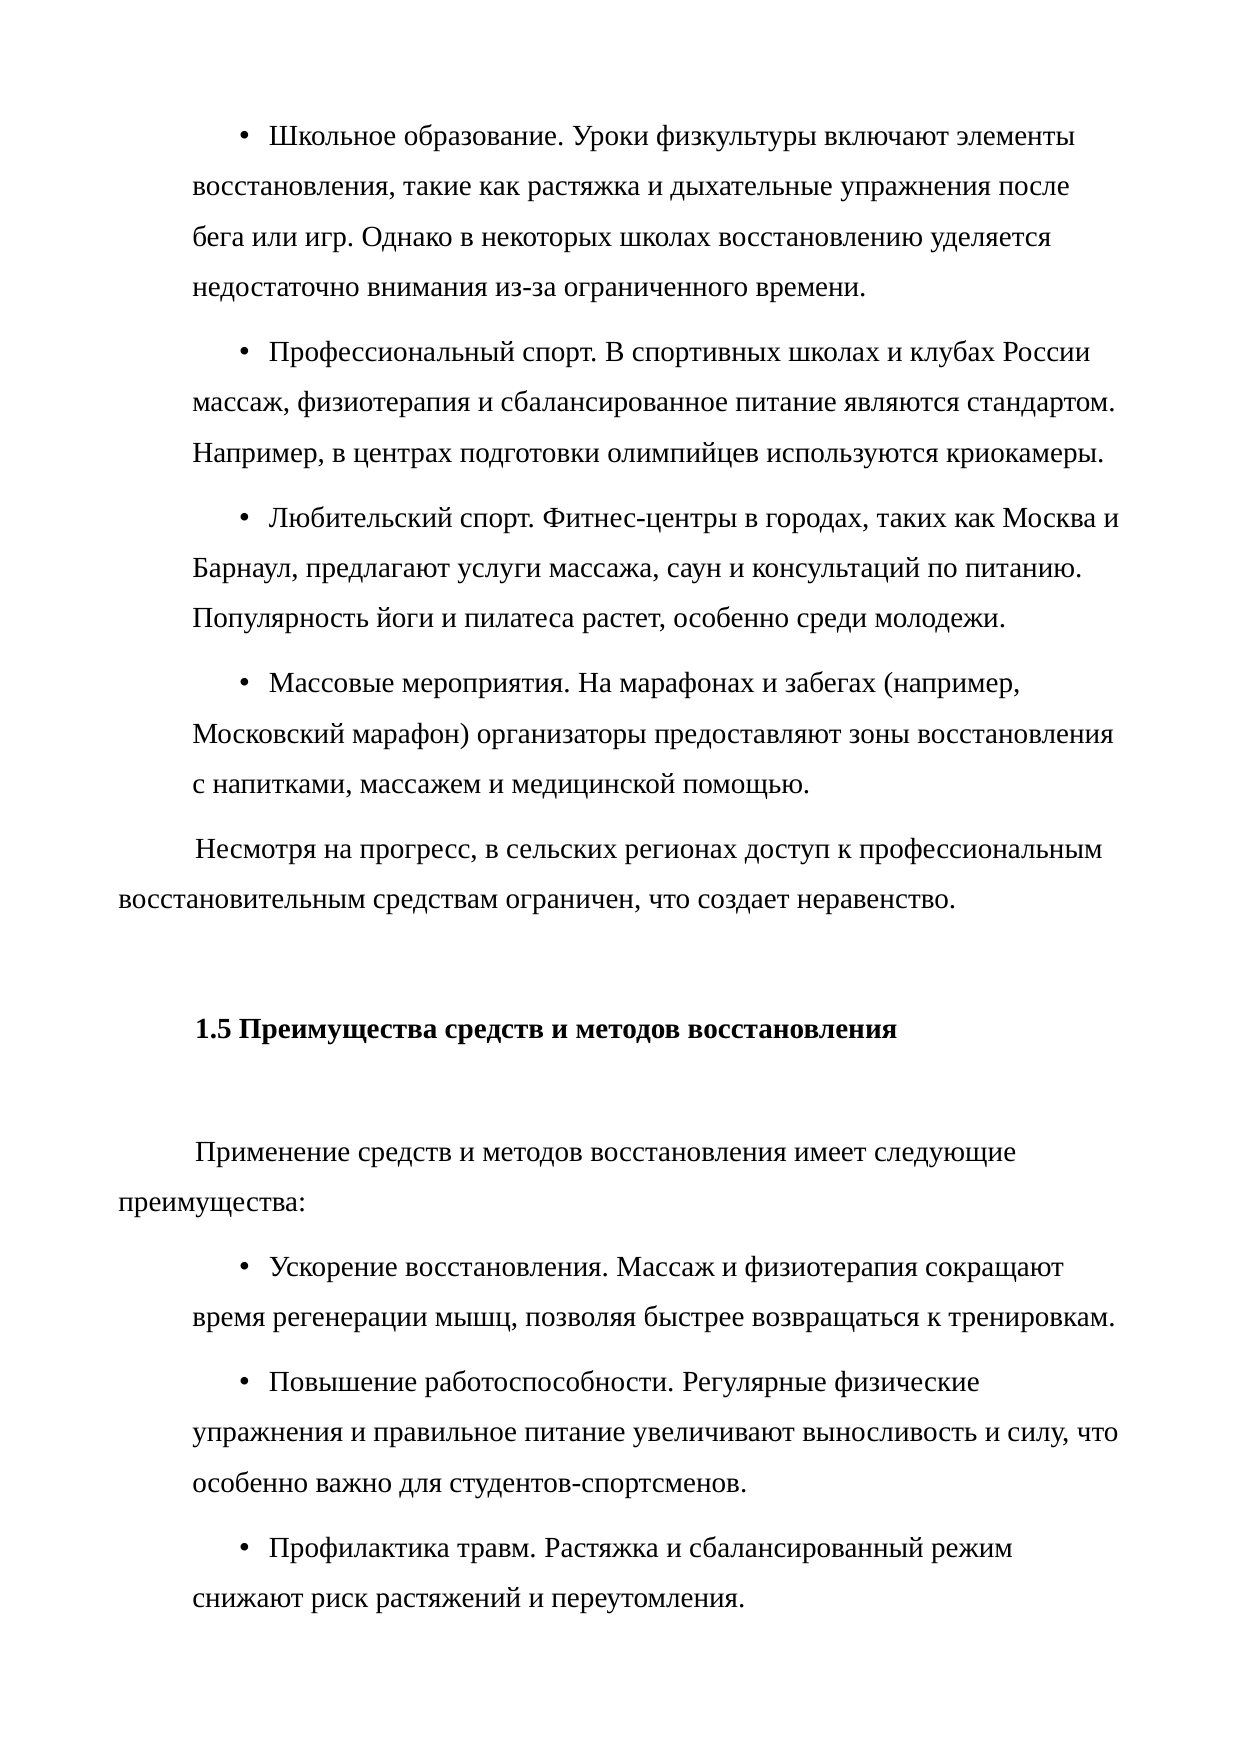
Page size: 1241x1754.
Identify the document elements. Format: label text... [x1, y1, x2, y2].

text Применение средств и методов восстановления имеет следующие преимущества: [118, 1134, 1122, 1217]
list Профессиональный спорт. В спортивных школах и клубах России массаж, физиотерапия и сбалансированное питание являются стандартом. Например, в центрах подготовки олимпийцев используются криокамеры. [162, 334, 1122, 468]
list Ускорение восстановления. Массаж и физиотерапия сокращают время регенерации мышц, позволяя быстрее возвращаться к тренировкам. [162, 1249, 1122, 1333]
list Профилактика травм. Растяжка и сбалансированный режим снижают риск растяжений и переутомления. [162, 1530, 1122, 1614]
list Массовые мероприятия. На марафонах и забегах (например, Московский марафон) организаторы предоставляют зоны восстановления с напитками, массажем и медицинской помощью. [162, 665, 1122, 799]
list Школьное образование. Уроки физкультуры включают элементы восстановления, такие как растяжка и дыхательные упражнения после бега или игр. Однако в некоторых школах восстановлению уделяется недостаточно внимания из-за ограниченного времени. [162, 118, 1122, 303]
text Несмотря на прогресс, в сельских регионах доступ к профессиональным восстановительным средствам ограничен, что создает неравенство. [118, 831, 1122, 915]
list Повышение работоспособности. Регулярные физические упражнения и правильное питание увеличивают выносливость и силу, что особенно важно для студентов-спортсменов. [162, 1364, 1122, 1498]
list Любительский спорт. Фитнес-центры в городах, таких как Москва и Барнаул, предлагают услуги массажа, саун и консультаций по питанию. Популярность йоги и пилатеса растет, особенно среди молодежи. [162, 500, 1122, 634]
subtitle 1.5 Преимущества средств и методов восстановления [118, 1011, 1122, 1044]
